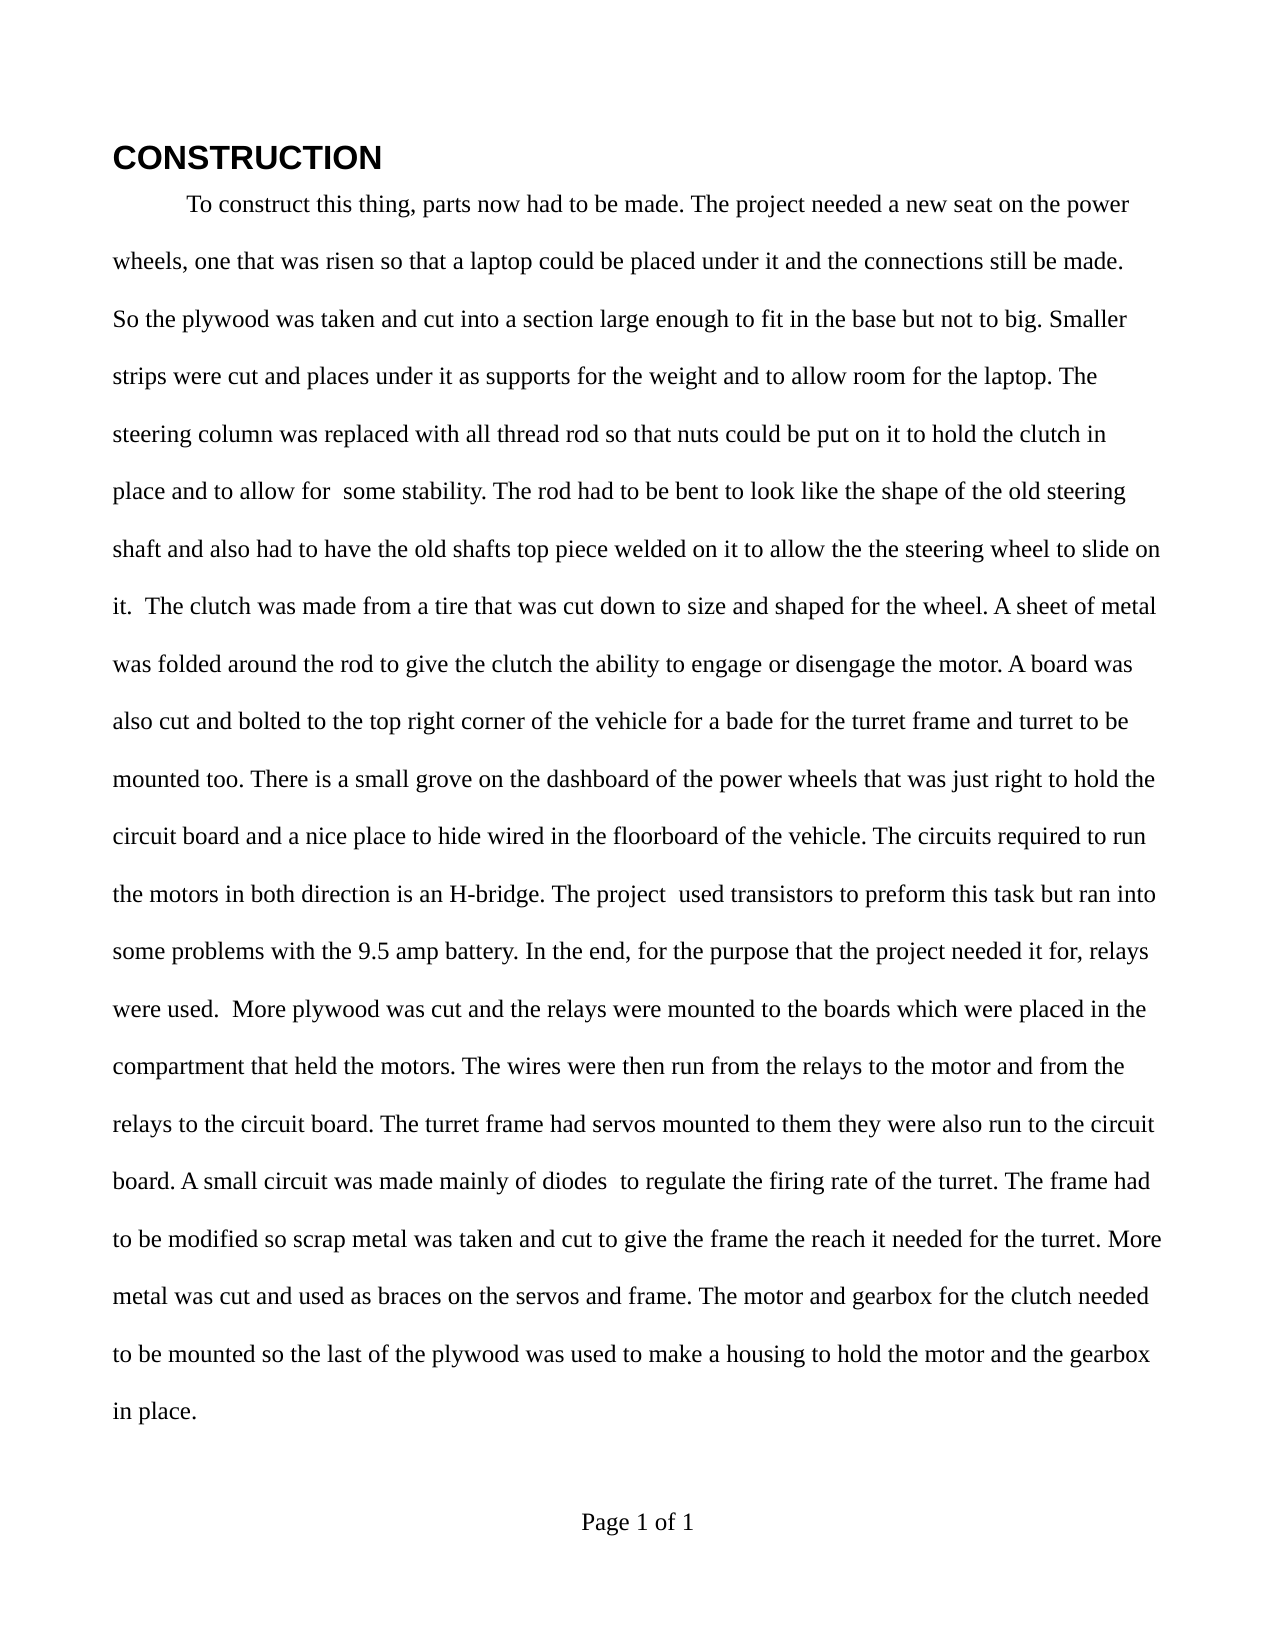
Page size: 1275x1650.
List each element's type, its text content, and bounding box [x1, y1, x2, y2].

text To construct this thing, parts now had to be made. The project needed a new seat on the power wheels, one that was risen so that a laptop could be placed under it and the connections still be made. So the plywood was taken and cut into a section large enough to fit in the base but not to big. Smaller strips were cut and places under it as supports for the weight and to allow room for the laptop. The steering column was replaced with all thread rod so that nuts could be put on it to hold the clutch in place and to allow for some stability. The rod had to be bent to look like the shape of the old steering shaft and also had to have the old shafts top piece welded on it to allow the the steering wheel to slide on it. The clutch was made from a tire that was cut down to size and shaped for the wheel. A sheet of metal was folded around the rod to give the clutch the ability to engage or disengage the motor. A board was also cut and bolted to the top right corner of the vehicle for a bade for the turret frame and turret to be mounted too. There is a small grove on the dashboard of the power wheels that was just right to hold the circuit board and a nice place to hide wired in the floorboard of the vehicle. The circuits required to run the motors in both direction is an H-bridge. The project used transistors to preform this task but ran into some problems with the 9.5 amp battery. In the end, for the purpose that the project needed it for, relays were used. More plywood was cut and the relays were mounted to the boards which were placed in the compartment that held the motors. The wires were then run from the relays to the motor and from the relays to the circuit board. The turret frame had servos mounted to them they were also run to the circuit board. A small circuit was made mainly of diodes to regulate the firing rate of the turret. The frame had to be modified so scrap metal was taken and cut to give the frame the reach it needed for the turret. More metal was cut and used as braces on the servos and frame. The motor and gearbox for the clutch needed to be mounted so the last of the plywood was used to make a housing to hold the motor and the gearbox in place. [112, 189, 1162, 1425]
subtitle CONSTRUCTION [112, 137, 1162, 176]
